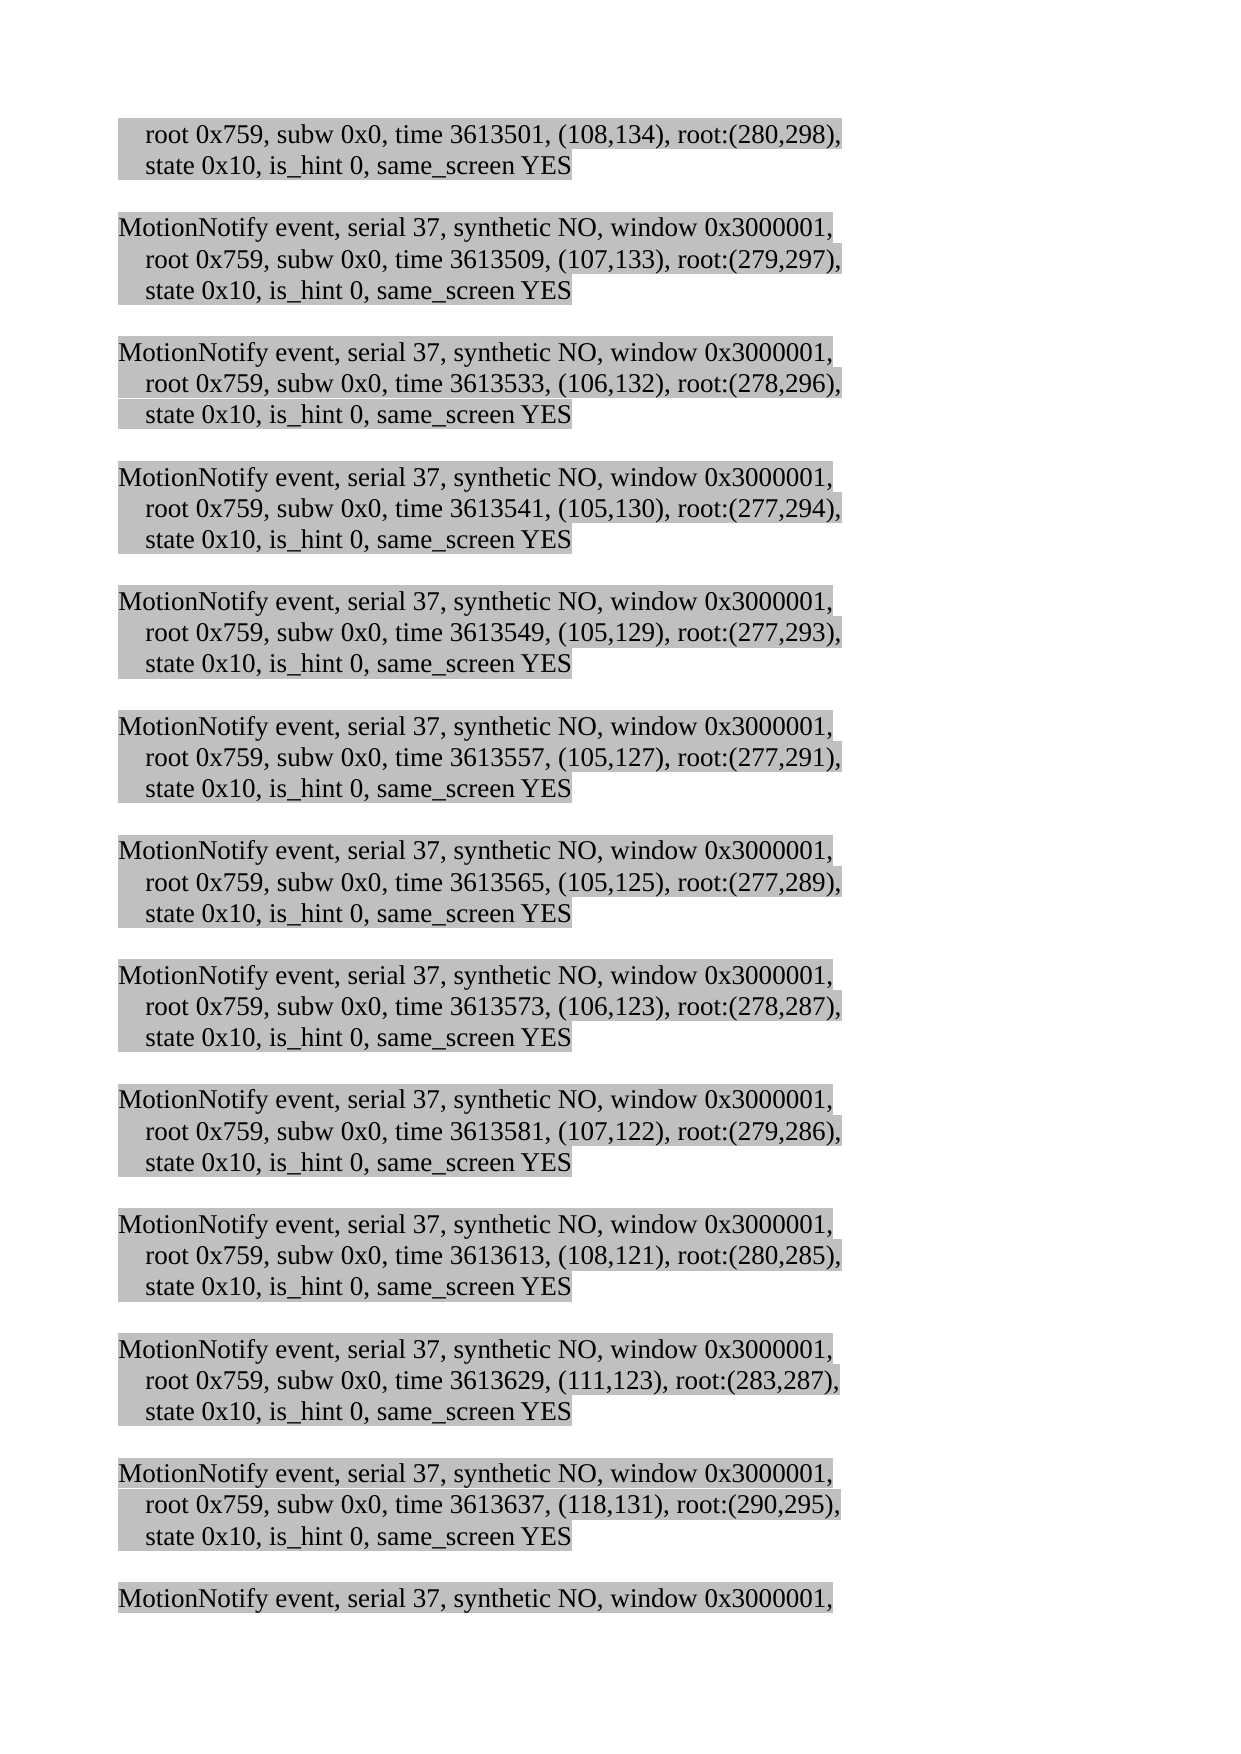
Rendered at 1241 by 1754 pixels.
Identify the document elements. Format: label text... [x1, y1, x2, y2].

text state 0x10, is_hint 0, same_screen YES [118, 1395, 1122, 1426]
text state 0x10, is_hint 0, same_screen YES [118, 772, 1122, 803]
text state 0x10, is_hint 0, same_screen YES [118, 1146, 1122, 1177]
text root 0x759, subw 0x0, time 3613501, (108,134), root:(280,298), [118, 118, 1122, 149]
text MotionNotify event, serial 37, synthetic NO, window 0x3000001, [118, 212, 1122, 243]
text root 0x759, subw 0x0, time 3613509, (107,133), root:(279,297), [118, 243, 1122, 274]
text state 0x10, is_hint 0, same_screen YES [118, 1271, 1122, 1302]
text state 0x10, is_hint 0, same_screen YES [118, 398, 1122, 429]
text MotionNotify event, serial 37, synthetic NO, window 0x3000001, [118, 1208, 1122, 1239]
text root 0x759, subw 0x0, time 3613565, (105,125), root:(277,289), [118, 866, 1122, 897]
text state 0x10, is_hint 0, same_screen YES [118, 1021, 1122, 1052]
text root 0x759, subw 0x0, time 3613613, (108,121), root:(280,285), [118, 1239, 1122, 1271]
text state 0x10, is_hint 0, same_screen YES [118, 523, 1122, 554]
text state 0x10, is_hint 0, same_screen YES [118, 648, 1122, 679]
text MotionNotify event, serial 37, synthetic NO, window 0x3000001, [118, 959, 1122, 990]
text MotionNotify event, serial 37, synthetic NO, window 0x3000001, [118, 1457, 1122, 1488]
text root 0x759, subw 0x0, time 3613581, (107,122), root:(279,286), [118, 1115, 1122, 1146]
text root 0x759, subw 0x0, time 3613549, (105,129), root:(277,293), [118, 616, 1122, 648]
text root 0x759, subw 0x0, time 3613533, (106,132), root:(278,296), [118, 367, 1122, 398]
text MotionNotify event, serial 37, synthetic NO, window 0x3000001, [118, 585, 1122, 616]
text MotionNotify event, serial 37, synthetic NO, window 0x3000001, [118, 336, 1122, 367]
text state 0x10, is_hint 0, same_screen YES [118, 274, 1122, 305]
text root 0x759, subw 0x0, time 3613557, (105,127), root:(277,291), [118, 741, 1122, 772]
text state 0x10, is_hint 0, same_screen YES [118, 149, 1122, 180]
text root 0x759, subw 0x0, time 3613629, (111,123), root:(283,287), [118, 1364, 1122, 1395]
text MotionNotify event, serial 37, synthetic NO, window 0x3000001, [118, 1333, 1122, 1364]
text MotionNotify event, serial 37, synthetic NO, window 0x3000001, [118, 710, 1122, 741]
text MotionNotify event, serial 37, synthetic NO, window 0x3000001, [118, 1582, 1122, 1613]
text state 0x10, is_hint 0, same_screen YES [118, 1520, 1122, 1551]
text root 0x759, subw 0x0, time 3613637, (118,131), root:(290,295), [118, 1488, 1122, 1520]
text root 0x759, subw 0x0, time 3613573, (106,123), root:(278,287), [118, 990, 1122, 1021]
text MotionNotify event, serial 37, synthetic NO, window 0x3000001, [118, 461, 1122, 492]
text MotionNotify event, serial 37, synthetic NO, window 0x3000001, [118, 834, 1122, 866]
text state 0x10, is_hint 0, same_screen YES [118, 897, 1122, 928]
text MotionNotify event, serial 37, synthetic NO, window 0x3000001, [118, 1084, 1122, 1115]
text root 0x759, subw 0x0, time 3613541, (105,130), root:(277,294), [118, 492, 1122, 523]
